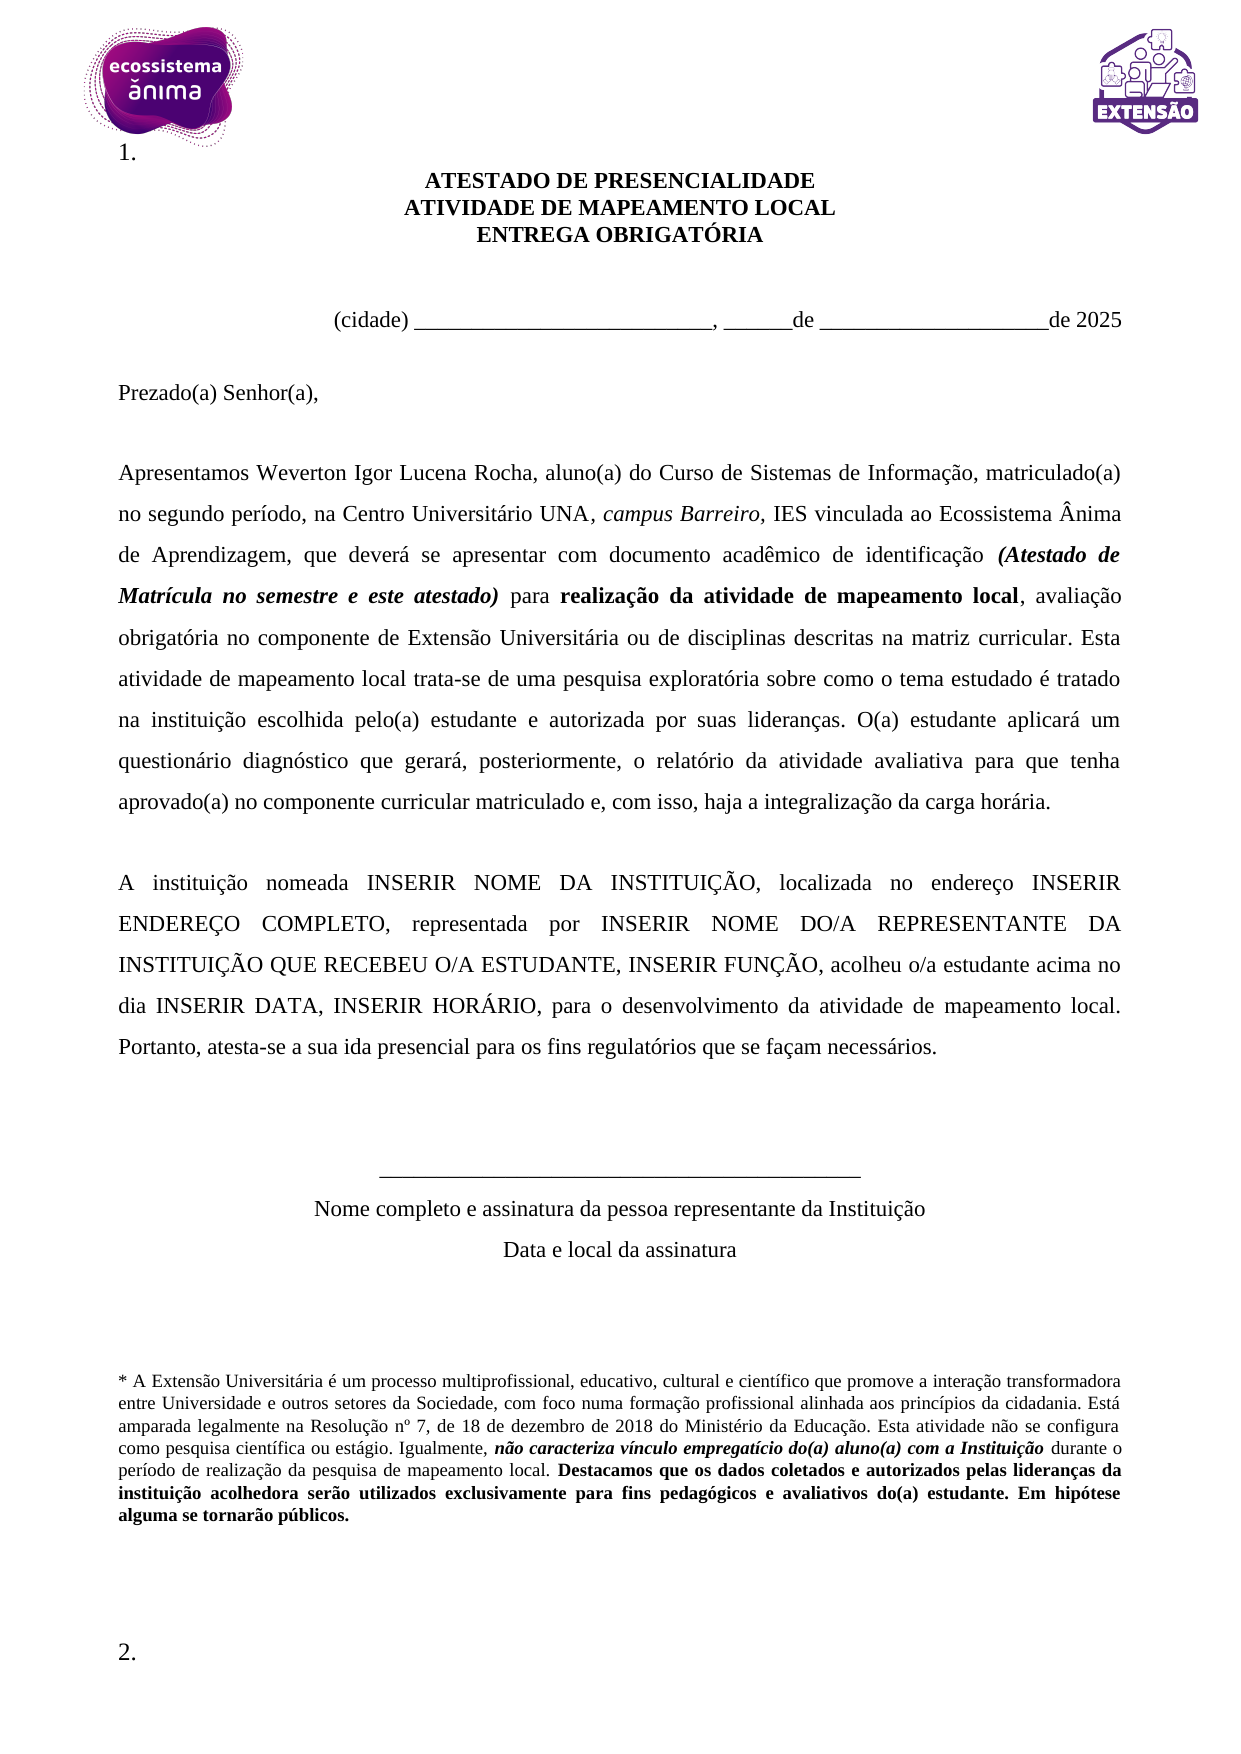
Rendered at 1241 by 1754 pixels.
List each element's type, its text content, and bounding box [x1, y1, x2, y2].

subtitle ENTREGA OBRIGATÓRIA [118, 221, 1122, 248]
subtitle Data e local da assinatura [118, 1235, 1122, 1262]
subtitle A instituição nomeada INSERIR NOME DA INSTITUIÇÃO, localizada no endereço INSERIR ENDEREÇO COMPLETO, representada por INSERIR NOME DO/A REPRESENTANTE DA INSTITUIÇÃO QUE RECEBEU O/A ESTUDANTE, INSERIR FUNÇÃO, acolheu o/a estudante acima no dia INSERIR DATA, INSERIR HORÁRIO, para o desenvolvimento da atividade de mapeamento local. Portanto, atesta-se a sua ida presencial para os fins regulatórios que se façam necessários. [118, 868, 1122, 1059]
subtitle Apresentamos Weverton Igor Lucena Rocha, aluno(a) do Curso de Sistemas de Informação, matriculado(a) no segundo período, na Centro Universitário UNA, campus Barreiro, IES vinculada ao Ecossistema Ânima de Aprendizagem, que deverá se apresentar com documento acadêmico de identificação (Atestado de Matrícula no semestre e este atestado) para realização da atividade de mapeamento local, avaliação obrigatória no componente de Extensão Universitária ou de disciplinas descritas na matriz curricular. Esta atividade de mapeamento local trata-se de uma pesquisa exploratória sobre como o tema estudado é tratado na instituição escolhida pelo(a) estudante e autorizada por suas lideranças. O(a) estudante aplicará um questionário diagnóstico que gerará, posteriormente, o relatório da atividade avaliativa para que tenha aprovado(a) no componente curricular matriculado e, com isso, haja a integralização da carga horária. [118, 458, 1122, 814]
subtitle __________________________________________ [118, 1153, 1122, 1180]
subtitle Prezado(a) Senhor(a), [118, 378, 1122, 406]
subtitle ATESTADO DE PRESENCIALIDADE [118, 166, 1122, 193]
subtitle Nome completo e assinatura da pessoa representante da Instituição [118, 1194, 1122, 1221]
subtitle * A Extensão Universitária é um processo multiprofissional, educativo, cultural e científico que promove a interação transformadora entre Universidade e outros setores da Sociedade, com foco numa formação profissional alinhada aos princípios da cidadania. Está amparada legalmente na Resolução nº 7, de 18 de dezembro de 2018 do Ministério da Educação. Esta atividade não se configura como pesquisa científica ou estágio. Igualmente, não caracteriza vínculo empregatício do(a) aluno(a) com a Instituição durante o período de realização da pesquisa de mapeamento local. Destacamos que os dados coletados e autorizados pelas lideranças da instituição acolhedora serão utilizados exclusivamente para fins pedagógicos e avaliativos do(a) estudante. Em hipótese alguma se tornarão públicos. [118, 1369, 1122, 1526]
picture [1080, 17, 1211, 147]
picture [83, 27, 244, 147]
subtitle (cidade) __________________________, ______de ____________________de 2025 [118, 305, 1122, 333]
subtitle ATIVIDADE DE MAPEAMENTO LOCAL [118, 193, 1122, 221]
